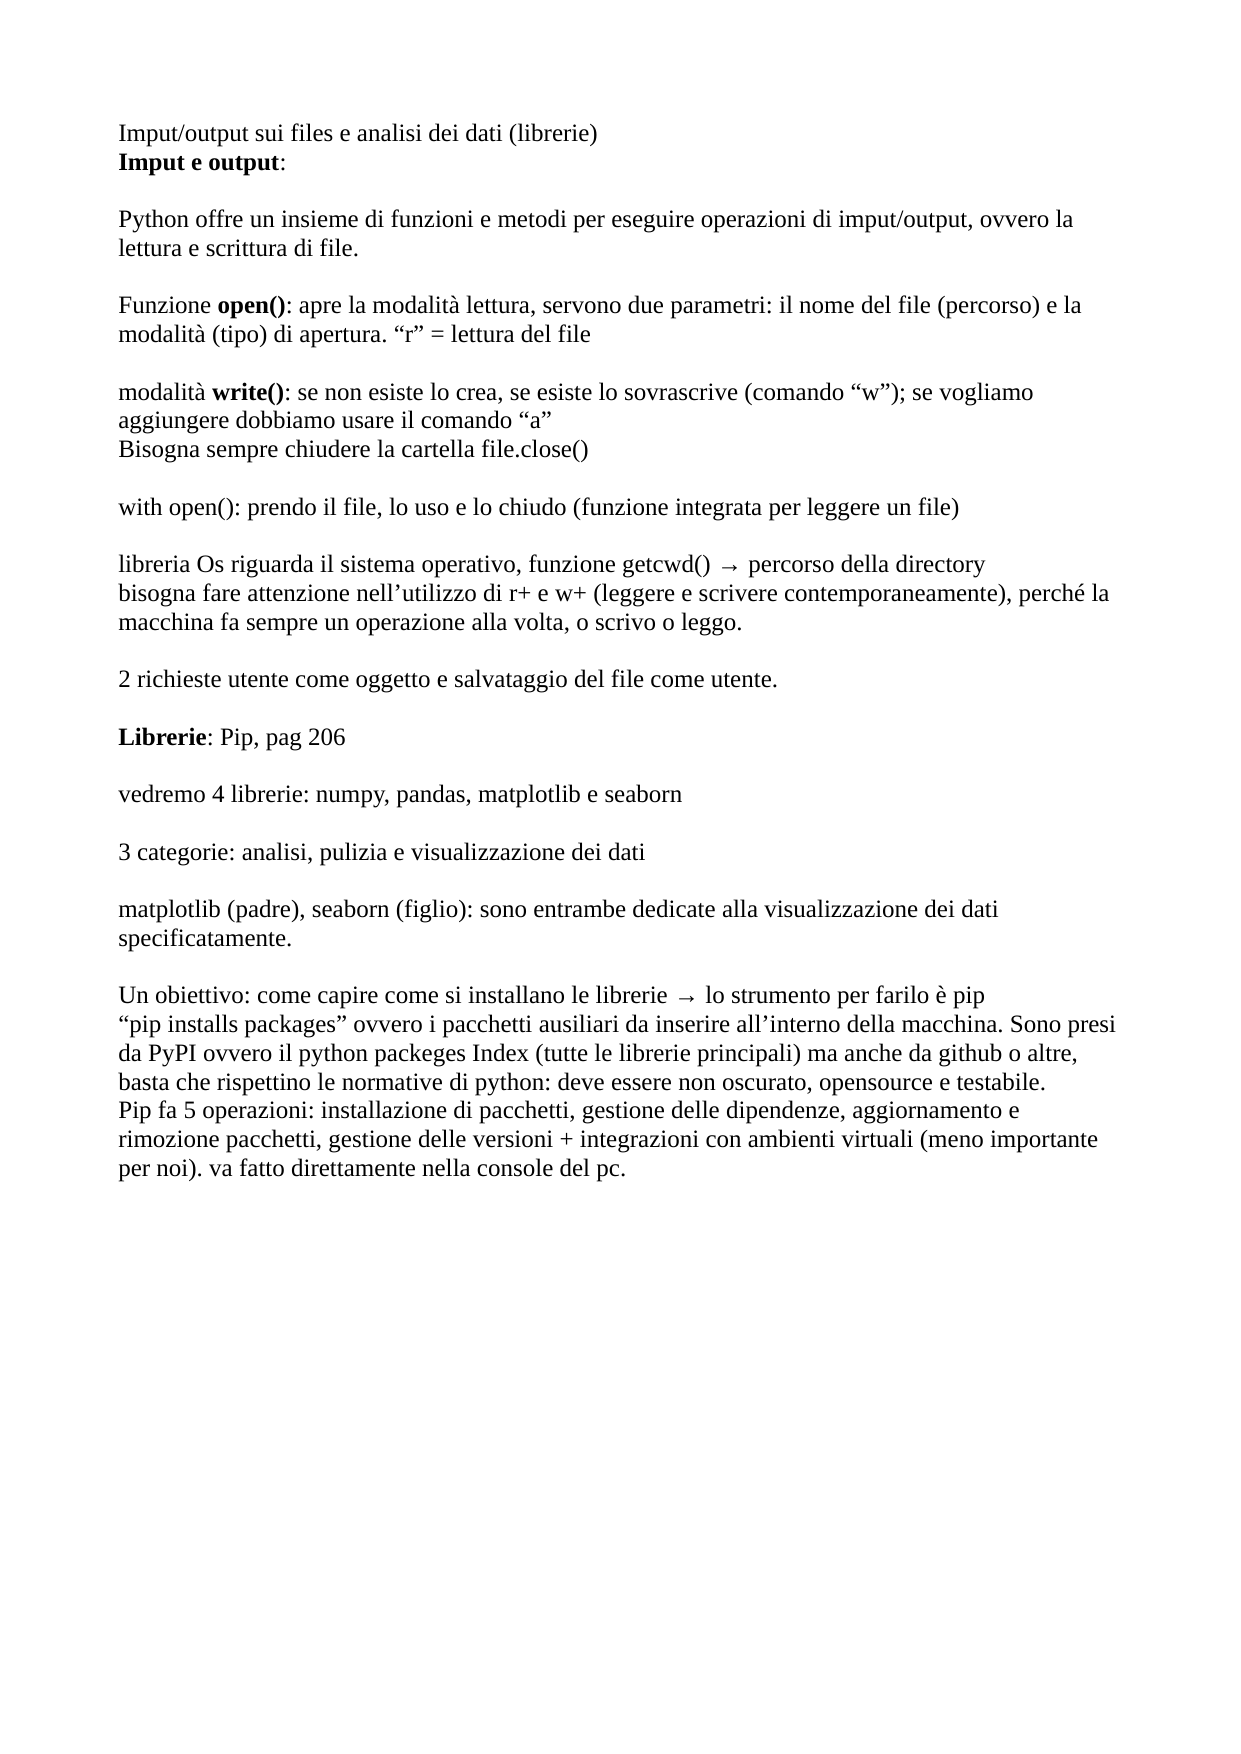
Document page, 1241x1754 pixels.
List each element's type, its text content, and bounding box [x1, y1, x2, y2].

text Pip fa 5 operazioni: installazione di pacchetti, gestione delle dipendenze, aggiornamento e rimozione pacchetti, gestione delle versioni + integrazioni con ambienti virtuali (meno importante per noi). va fatto direttamente nella console del pc. [118, 1096, 1122, 1182]
text Imput e output: [118, 147, 1122, 176]
text with open(): prendo il file, lo uso e lo chiudo (funzione integrata per leggere un file) [118, 492, 1122, 521]
text bisogna fare attenzione nell’utilizzo di r+ e w+ (leggere e scrivere contemporaneamente), perché la macchina fa sempre un operazione alla volta, o scrivo o leggo. [118, 578, 1122, 636]
text matplotlib (padre), seaborn (figlio): sono entrambe dedicate alla visualizzazione dei dati specificatamente. [118, 894, 1122, 952]
text Imput/output sui files e analisi dei dati (librerie) [118, 118, 1122, 147]
text modalità write(): se non esiste lo crea, se esiste lo sovrascrive (comando “w”); se vogliamo aggiungere dobbiamo usare il comando “a” [118, 377, 1122, 434]
text vedremo 4 librerie: numpy, pandas, matplotlib e seaborn [118, 779, 1122, 808]
text Un obiettivo: come capire come si installano le librerie → lo strumento per farilo è pip [118, 981, 1122, 1009]
text libreria Os riguarda il sistema operativo, funzione getcwd() → percorso della directory [118, 549, 1122, 578]
text Bisogna sempre chiudere la cartella file.close() [118, 434, 1122, 463]
text Librerie: Pip, pag 206 [118, 722, 1122, 751]
text Funzione open(): apre la modalità lettura, servono due parametri: il nome del file (percorso) e la modalità (tipo) di apertura. “r” = lettura del file [118, 291, 1122, 348]
text 3 categorie: analisi, pulizia e visualizzazione dei dati [118, 837, 1122, 866]
text Python offre un insieme di funzioni e metodi per eseguire operazioni di imput/output, ovvero la lettura e scrittura di file. [118, 204, 1122, 262]
text 2 richieste utente come oggetto e salvataggio del file come utente. [118, 664, 1122, 693]
text “pip installs packages” ovvero i pacchetti ausiliari da inserire all’interno della macchina. Sono presi da PyPI ovvero il python packeges Index (tutte le librerie principali) ma anche da github o altre, basta che rispettino le normative di python: deve essere non oscurato, opensource e testabile. [118, 1009, 1122, 1096]
